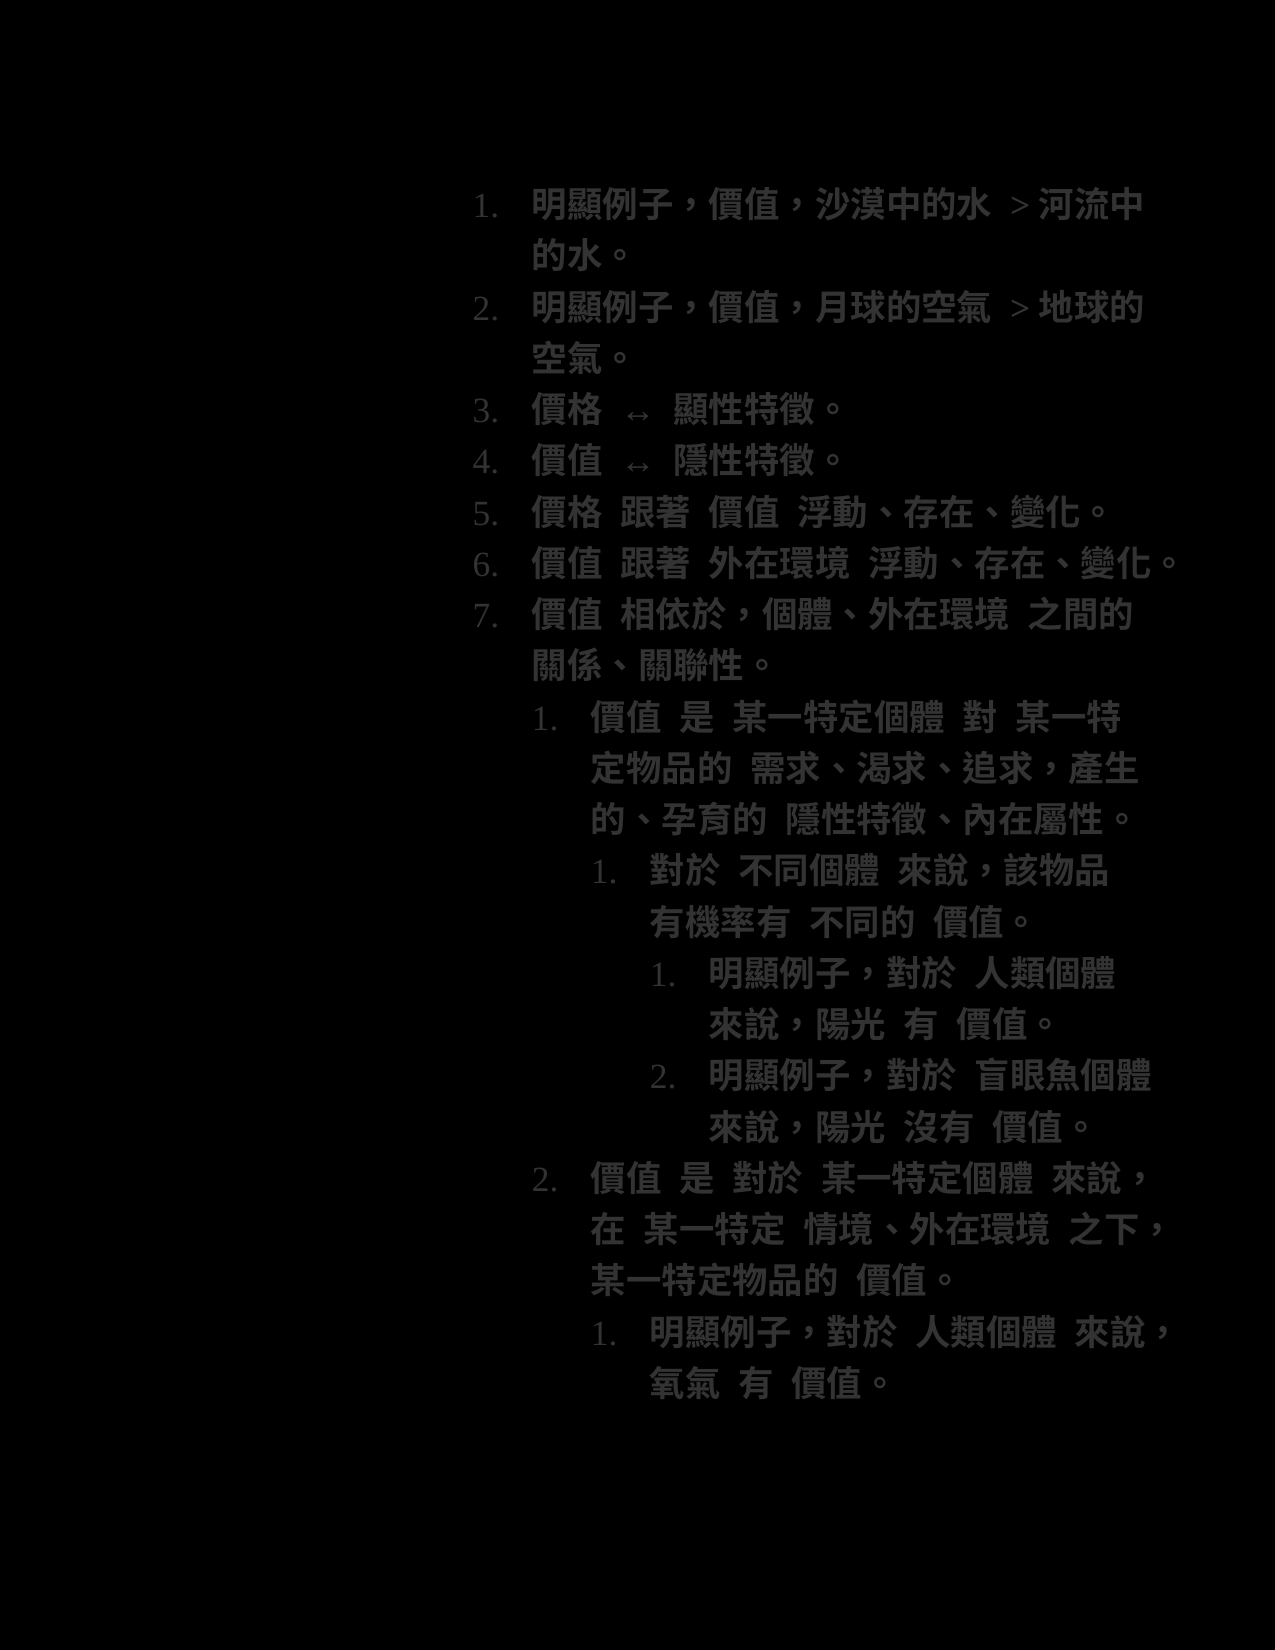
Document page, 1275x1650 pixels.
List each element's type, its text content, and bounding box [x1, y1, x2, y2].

list 價值 相依於，個體、外在環境 之間的 關係、關聯性。 [472, 586, 1157, 689]
list 價值 是 某一特定個體 對 某一特定物品的 需求、渴求、追求，產生的、孕育的 隱性特徵、內在屬性。 [532, 689, 1157, 843]
list 明顯例子，價值，月球的空氣 > 地球的空氣。 [472, 279, 1157, 381]
list 價值 是 對於 某一特定個體 來說，在 某一特定 情境、外在環境 之下，某一特定物品的 價值。 [532, 1150, 1157, 1304]
list 價值 跟著 外在環境 浮動、存在、變化。 [472, 535, 1157, 586]
list 明顯例子，對於 人類個體 來說，氧氣 有 價值。 [591, 1304, 1157, 1406]
list 價值 ↔ 隱性特徵。 [472, 433, 1157, 484]
list 價格 ↔ 顯性特徵。 [472, 381, 1157, 433]
list 明顯例子，對於 盲眼魚個體 來說，陽光 沒有 價值。 [649, 1048, 1157, 1150]
list 對於 不同個體 來說，該物品 有機率有 不同的 價值。 [591, 843, 1157, 945]
list 明顯例子，對於 人類個體 來說，陽光 有 價值。 [649, 945, 1157, 1048]
list 價格 跟著 價值 浮動、存在、變化。 [472, 484, 1157, 535]
list 明顯例子，價值，沙漠中的水 > 河流中的水。 [472, 176, 1157, 279]
